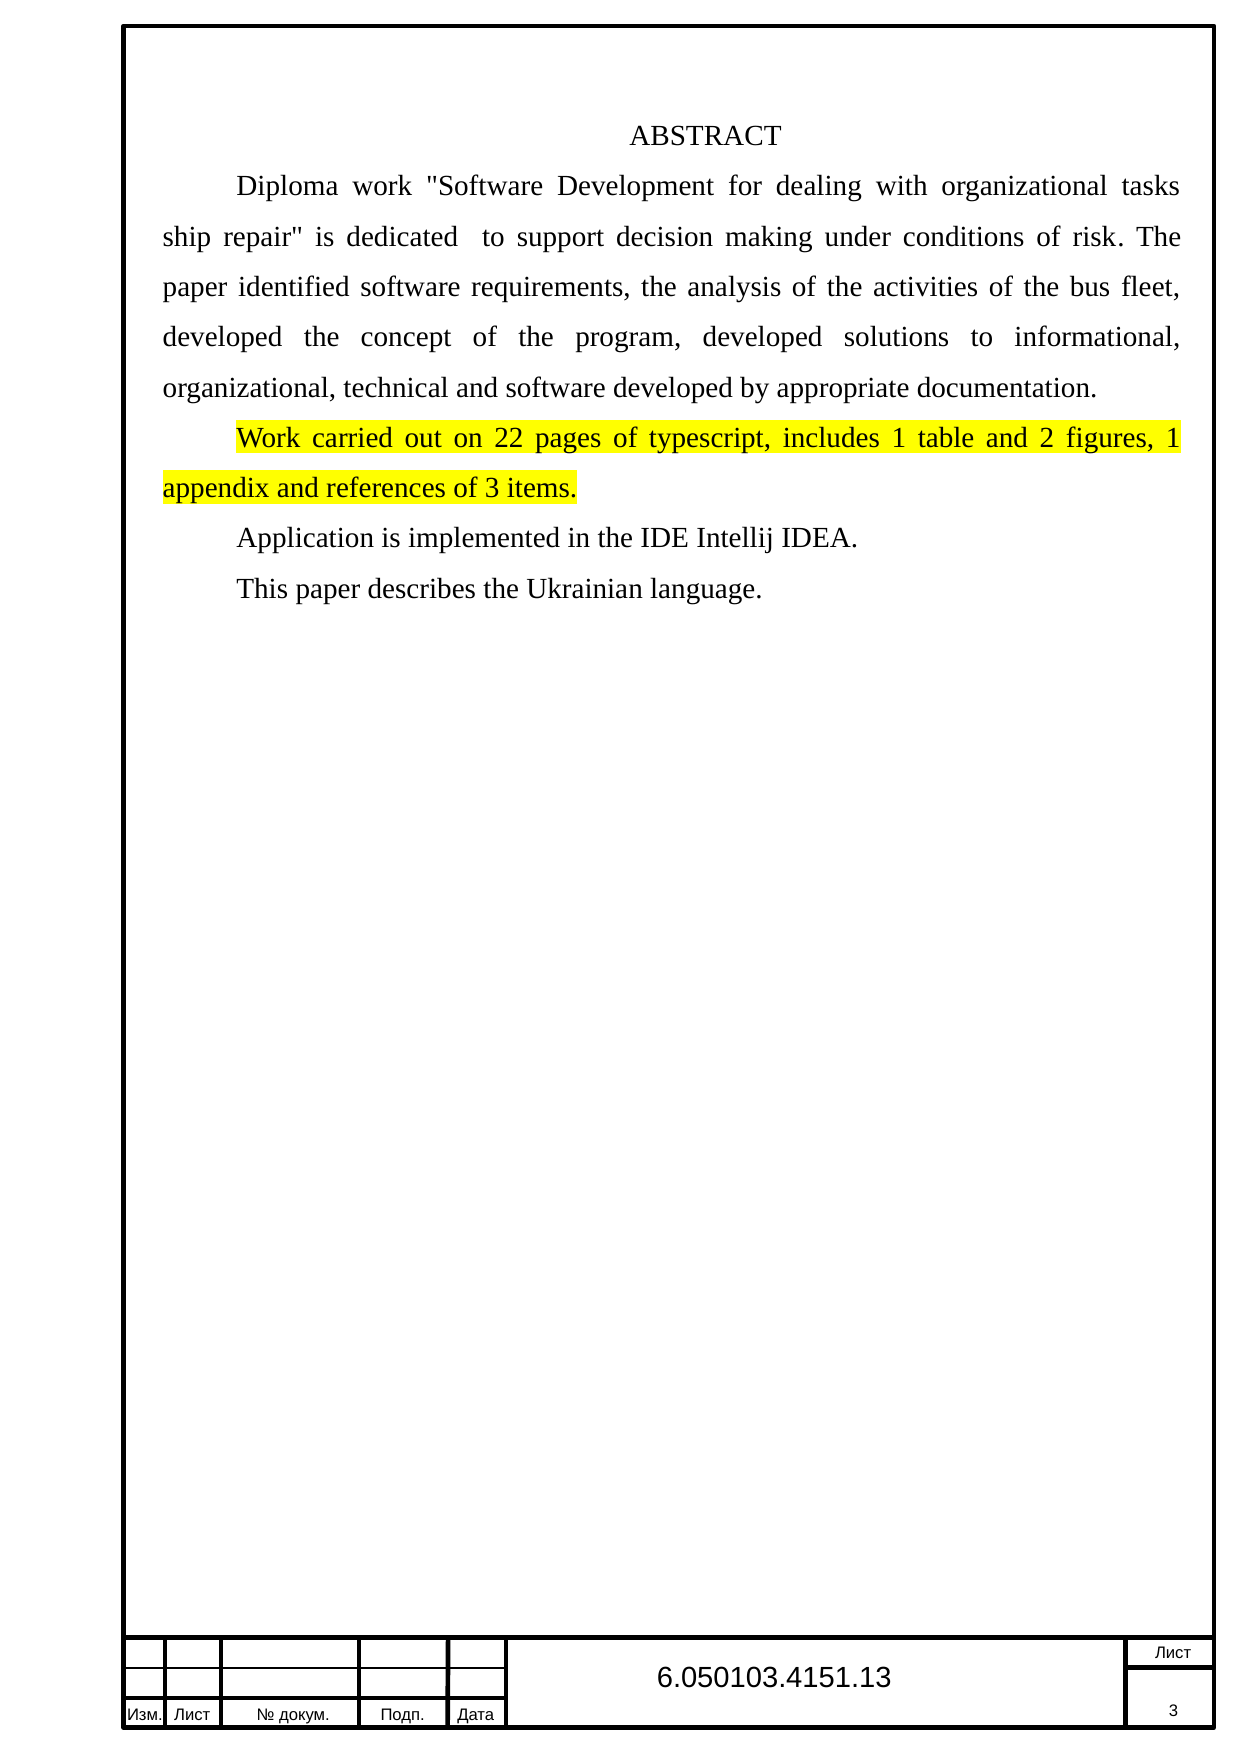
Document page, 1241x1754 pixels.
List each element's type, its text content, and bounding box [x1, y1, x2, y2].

text Application is implemented in the IDE Intellij IDEA. [162, 521, 1181, 554]
text This paper describes the Ukrainian language. [162, 571, 1181, 604]
text Work carried out on 22 pages of typescript, includes 1 table and 2 figures, 1 appendix and references of 3 items. [162, 420, 1181, 504]
text Diploma work "Software Development for dealing with organizational tasks ship repair" is dedicated to support decision making under conditions of risk. The paper identified software requirements, the analysis of the activities of the bus fleet, developed the concept of the program, developed solutions to informational, organizational, technical and software developed by appropriate documentation. [162, 168, 1181, 403]
text ABSTRACT [162, 118, 1181, 152]
